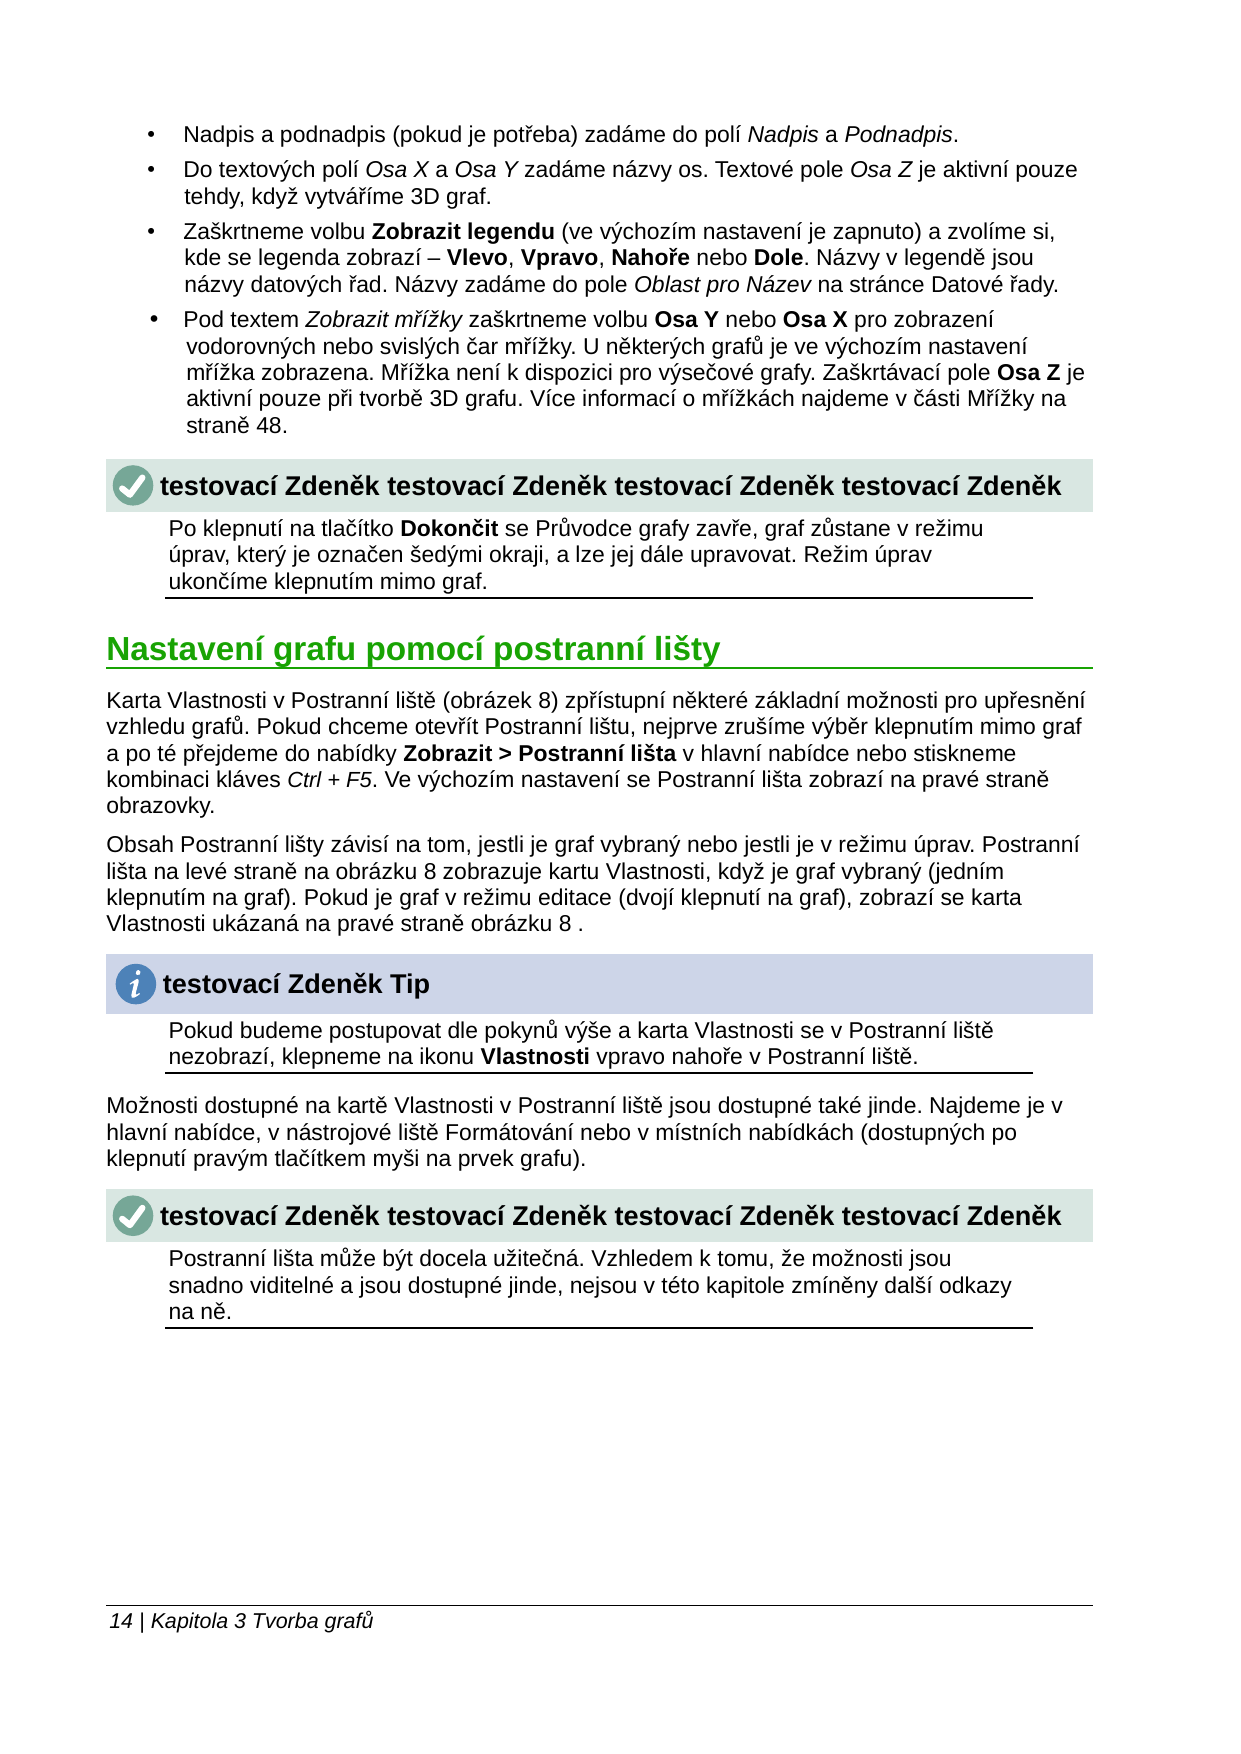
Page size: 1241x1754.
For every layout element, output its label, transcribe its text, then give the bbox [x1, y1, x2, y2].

text Po klepnutí na tlačítko Dokončit se Průvodce grafy zavře, graf zůstane v režimu úprav, který je označen šedými okraji, a lze jej dále upravovat. Režim úprav ukončíme klepnutím mimo graf. [165, 512, 1033, 597]
subtitle testovací Zdeněk testovací Zdeněk testovací Zdeněk testovací Zdeněk [106, 459, 1093, 512]
text Pokud budeme postupovat dle pokynů výše a karta Vlastnosti se v Postranní liště nezobrazí, klepneme na ikonu Vlastnosti vpravo nahoře v Postranní liště. [165, 1014, 1033, 1072]
subtitle Nastavení grafu pomocí postranní lišty [106, 629, 1093, 667]
subtitle testovací Zdeněk testovací Zdeněk testovací Zdeněk testovací Zdeněk [106, 1189, 1093, 1242]
list Pod textem Zobrazit mřížky zaškrtneme volbu Osa Y nebo Osa X pro zobrazení vodorovných nebo svislých čar mřížky. U některých grafů je ve výchozím nastavení mřížka zobrazena. Mřížka není k dispozici pro výsečové grafy. Zaškrtávací pole Osa Z je aktivní pouze při tvorbě 3D grafu. Více informací o mřížkách najdeme v části Mřížky na straně 45. [144, 303, 1093, 441]
list Nadpis a podnadpis (pokud je potřeba) zadáme do polí Nadpis a Podnadpis. [144, 118, 1093, 147]
text Možnosti dostupné na kartě Vlastnosti v Postranní liště jsou dostupné také jinde. Najdeme je v hlavní nabídce, v nástrojové liště Formátování nebo v místních nabídkách (dostupných po klepnutí pravým tlačítkem myši na prvek grafu). [106, 1092, 1093, 1171]
text Karta Vlastnosti v Postranní liště (obrázek 8) zpřístupní některé základní možnosti pro upřesnění vzhledu grafů. Pokud chceme otevřít Postranní lištu, nejprve zrušíme výběr klepnutím mimo graf a po té přejdeme do nabídky Zobrazit > Postranní lišta v hlavní nabídce nebo stiskneme kombinaci kláves Ctrl + F5. Ve výchozím nastavení se Postranní lišta zobrazí na pravé straně obrazovky. [106, 687, 1093, 819]
subtitle testovací Zdeněk Tip [106, 954, 1093, 1014]
text Obsah Postranní lišty závisí na tom, jestli je graf vybraný nebo jestli je v režimu úprav. Postranní lišta na levé straně na obrázku 8 zobrazuje kartu Vlastnosti, když je graf vybraný (jedním klepnutím na graf). Pokud je graf v režimu editace (dvojí klepnutí na graf), zobrazí se karta Vlastnosti ukázaná na pravé straně obrázku 8 . [106, 831, 1093, 937]
list Do textových polí Osa X a Osa Y zadáme názvy os. Textové pole Osa Z je aktivní pouze tehdy, když vytváříme 3D graf. [144, 153, 1093, 209]
list Zaškrtneme volbu Zobrazit legendu (ve výchozím nastavení je zapnuto) a zvolíme si, kde se legenda zobrazí – Vlevo, Vpravo, Nahoře nebo Dole. Názvy v legendě jsou názvy datových řad. Názvy zadáme do pole Oblast pro Název na stránce Datové řady. [144, 215, 1093, 297]
text Postranní lišta může být docela užitečná. Vzhledem k tomu, že možnosti jsou snadno viditelné a jsou dostupné jinde, nejsou v této kapitole zmíněny další odkazy na ně. [165, 1242, 1033, 1327]
